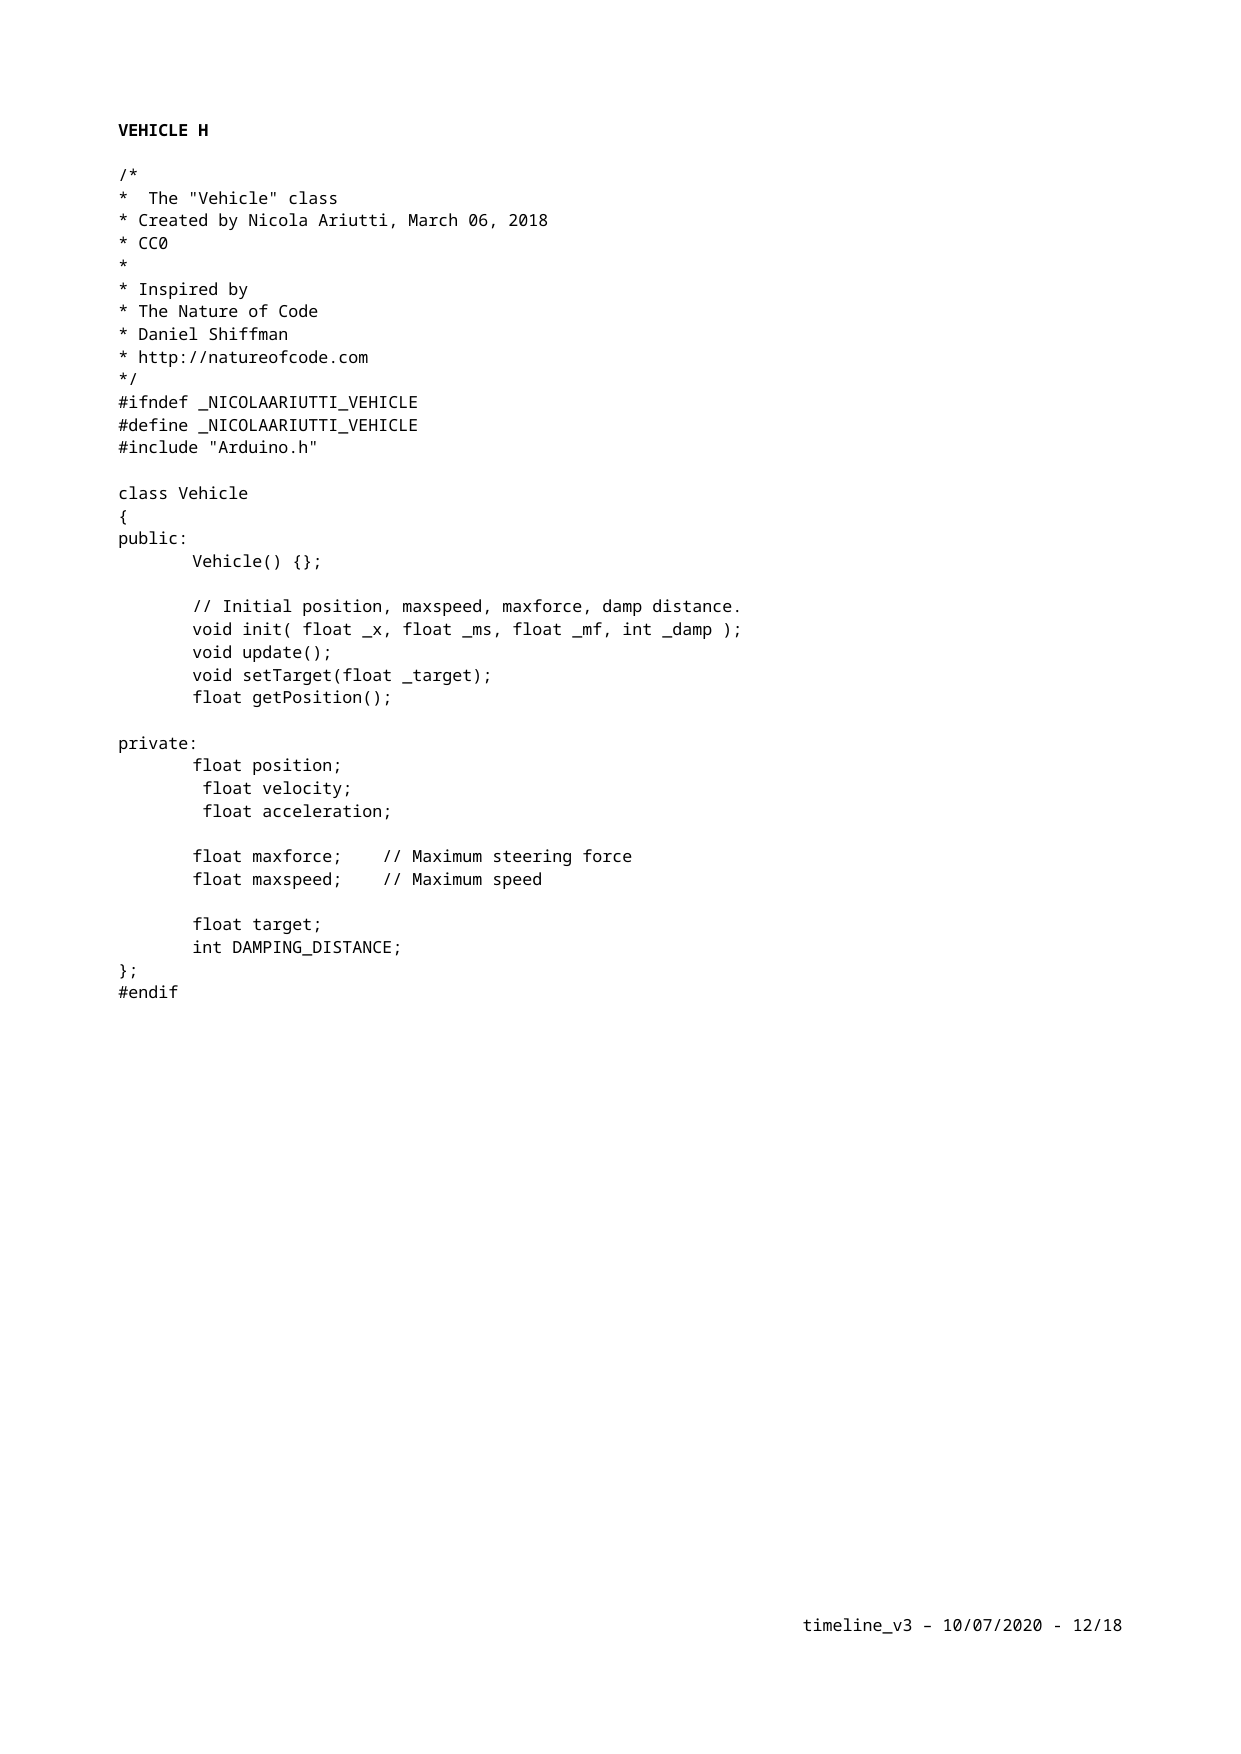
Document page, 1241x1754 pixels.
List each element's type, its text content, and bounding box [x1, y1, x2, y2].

text class Vehicle [118, 481, 1122, 504]
text private: [118, 731, 1122, 754]
text float maxforce; // Maximum steering force [118, 845, 1122, 867]
text void setTarget(float _target); [118, 663, 1122, 686]
text #define _NICOLAARIUTTI_VEHICLE [118, 413, 1122, 436]
text * The "Vehicle" class [118, 186, 1122, 209]
text #endif [118, 981, 1122, 1004]
text Vehicle() {}; [118, 549, 1122, 572]
text * Daniel Shiffman [118, 322, 1122, 345]
text * Inspired by [118, 277, 1122, 300]
text * Created by Nicola Ariutti, March 06, 2018 [118, 209, 1122, 232]
text * [118, 254, 1122, 277]
text float getPosition(); [118, 686, 1122, 708]
text float position; [118, 754, 1122, 777]
text { [118, 504, 1122, 527]
text float target; [118, 913, 1122, 936]
text float acceleration; [118, 799, 1122, 822]
text void update(); [118, 640, 1122, 663]
text /* [118, 163, 1122, 186]
text #include "Arduino.h" [118, 436, 1122, 459]
text int DAMPING_DISTANCE; [118, 936, 1122, 958]
text // Initial position, maxspeed, maxforce, damp distance. [118, 595, 1122, 618]
text #ifndef _NICOLAARIUTTI_VEHICLE [118, 391, 1122, 413]
text * The Nature of Code [118, 300, 1122, 322]
text public: [118, 527, 1122, 549]
text */ [118, 368, 1122, 391]
text float maxspeed; // Maximum speed [118, 867, 1122, 890]
text void init( float _x, float _ms, float _mf, int _damp ); [118, 618, 1122, 640]
text * http://natureofcode.com [118, 345, 1122, 368]
text float velocity; [118, 777, 1122, 799]
text * CC0 [118, 232, 1122, 254]
text VEHICLE H [118, 118, 1122, 141]
text }; [118, 958, 1122, 981]
